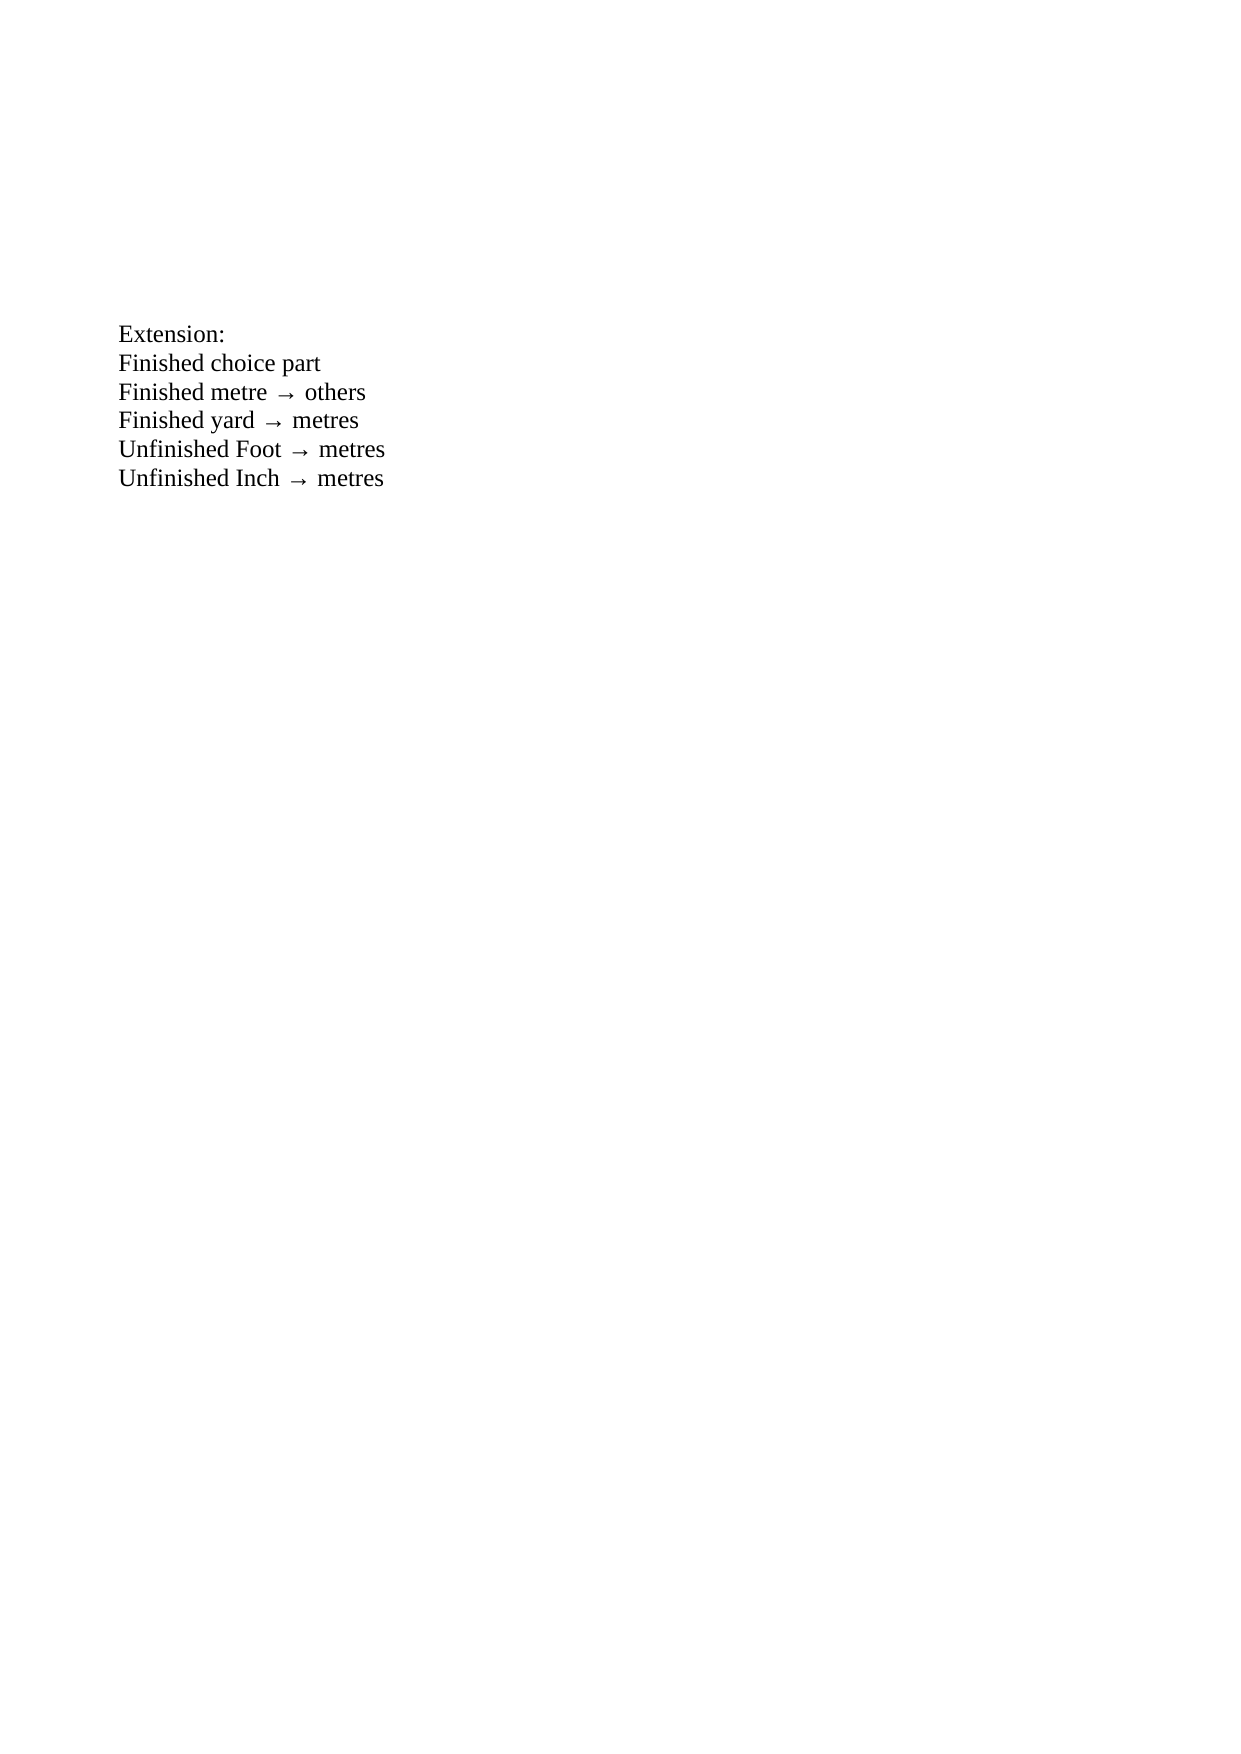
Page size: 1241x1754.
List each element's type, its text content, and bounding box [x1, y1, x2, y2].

text Finished metre → others [118, 377, 1122, 406]
text Extension: [118, 319, 1122, 348]
text Finished yard → metres [118, 406, 1122, 434]
text Unfinished Foot → metres [118, 434, 1122, 463]
text Finished choice part [118, 348, 1122, 377]
text Unfinished Inch → metres [118, 463, 1122, 492]
